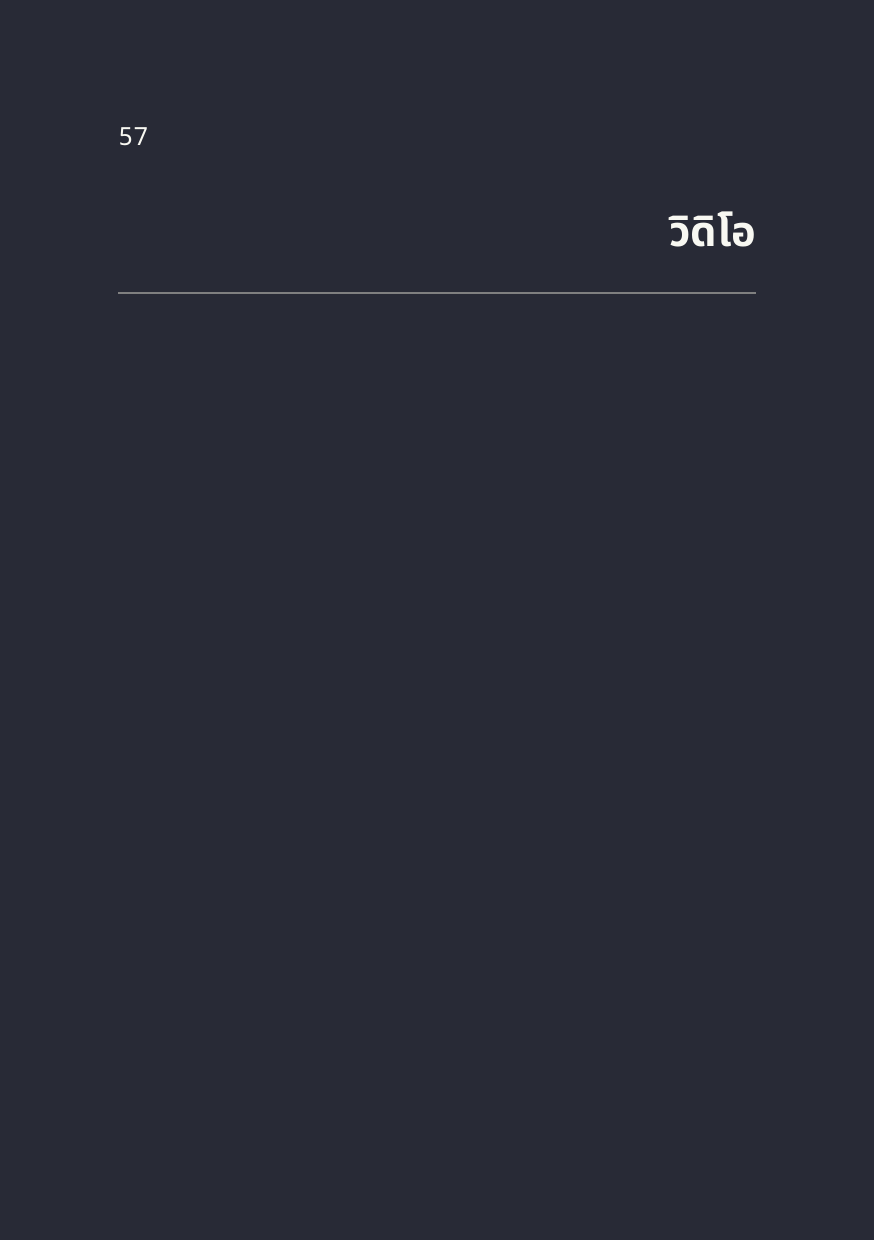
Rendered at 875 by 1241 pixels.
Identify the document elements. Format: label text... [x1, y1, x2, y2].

subtitle วิดิโอ [118, 202, 756, 265]
